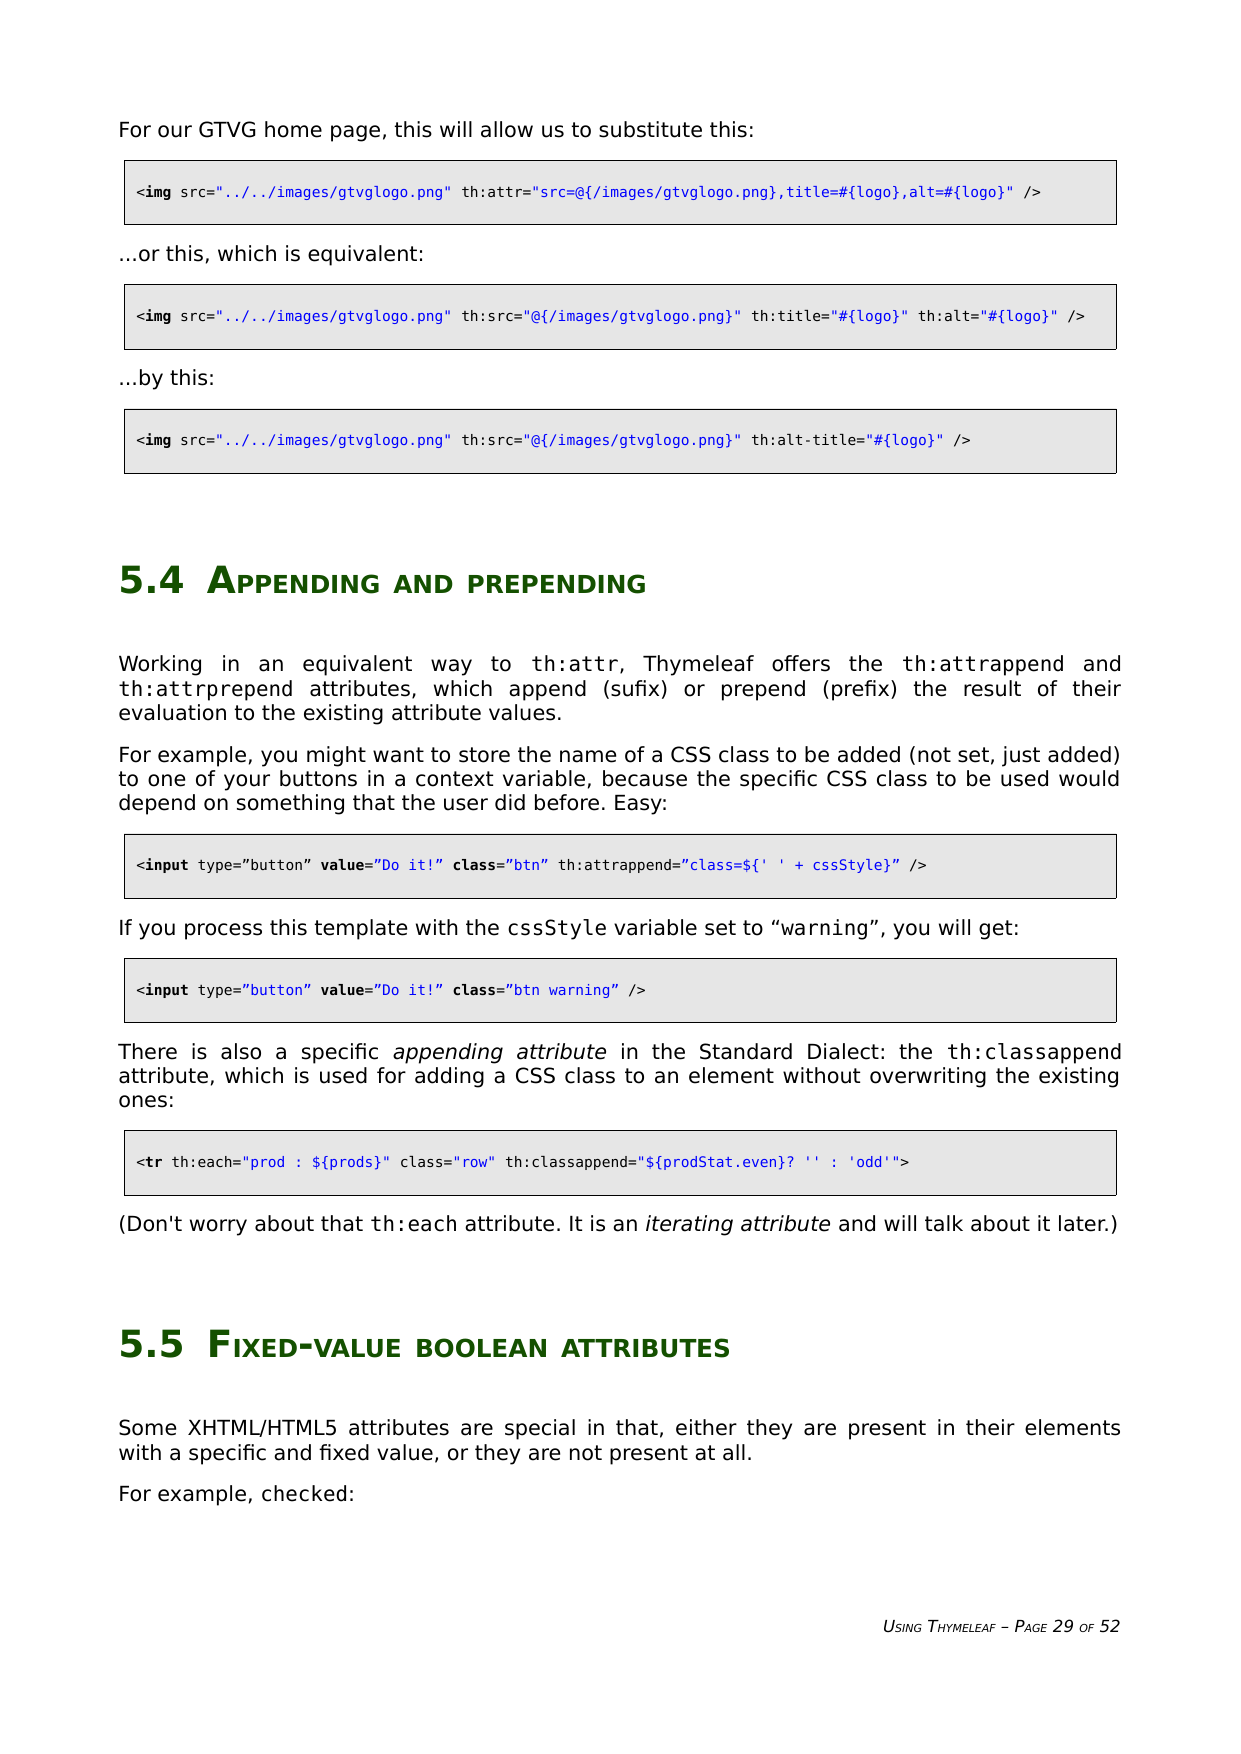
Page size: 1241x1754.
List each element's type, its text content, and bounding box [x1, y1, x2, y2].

text ...by this: [118, 366, 1122, 391]
text <img src="../../images/gtvglogo.png" th:attr="src=@{/images/gtvglogo.png},title=#{logo},alt=#{logo}" /> [125, 161, 1116, 224]
subtitle Appending and prepending [118, 558, 1122, 602]
text (Don't worry about that th:each attribute. It is an iterating attribute and will talk about it later.) [118, 1212, 1122, 1237]
text <input type=”button” value=”Do it!” class=”btn warning” /> [125, 959, 1116, 1022]
text ...or this, which is equivalent: [118, 242, 1122, 267]
subtitle Fixed-value boolean attributes [118, 1322, 1122, 1366]
text If you process this template with the cssStyle variable set to “warning”, you will get: [118, 916, 1122, 940]
text There is also a specific appending attribute in the Standard Dialect: the th:classappend attribute, which is used for adding a CSS class to an element without overwriting the existing ones: [118, 1040, 1122, 1113]
text For example, you might want to store the name of a CSS class to be added (not set, just added) to one of your buttons in a context variable, because the specific CSS class to be used would depend on something that the user did before. Easy: [118, 743, 1122, 816]
text <img src="../../images/gtvglogo.png" th:src="@{/images/gtvglogo.png}" th:alt-title="#{logo}" /> [125, 410, 1116, 473]
text <tr th:each="prod : ${prods}" class="row" th:classappend="${prodStat.even}? '' : 'odd'"> [125, 1131, 1116, 1195]
text For example, checked: [118, 1482, 1122, 1507]
text For our GTVG home page, this will allow us to substitute this: [118, 118, 1122, 142]
text Working in an equivalent way to th:attr, Thymeleaf offers the th:attrappend and th:attrprepend attributes, which append (sufix) or prepend (prefix) the result of their evaluation to the existing attribute values. [118, 652, 1122, 725]
text <img src="../../images/gtvglogo.png" th:src="@{/images/gtvglogo.png}" th:title="#{logo}" th:alt="#{logo}" /> [125, 285, 1116, 349]
text Some XHTML/HTML5 attributes are special in that, either they are present in their elements with a specific and fixed value, or they are not present at all. [118, 1416, 1122, 1465]
text <input type=”button” value=”Do it!” class=”btn” th:attrappend=”class=${' ' + cssStyle}” /> [125, 835, 1116, 898]
